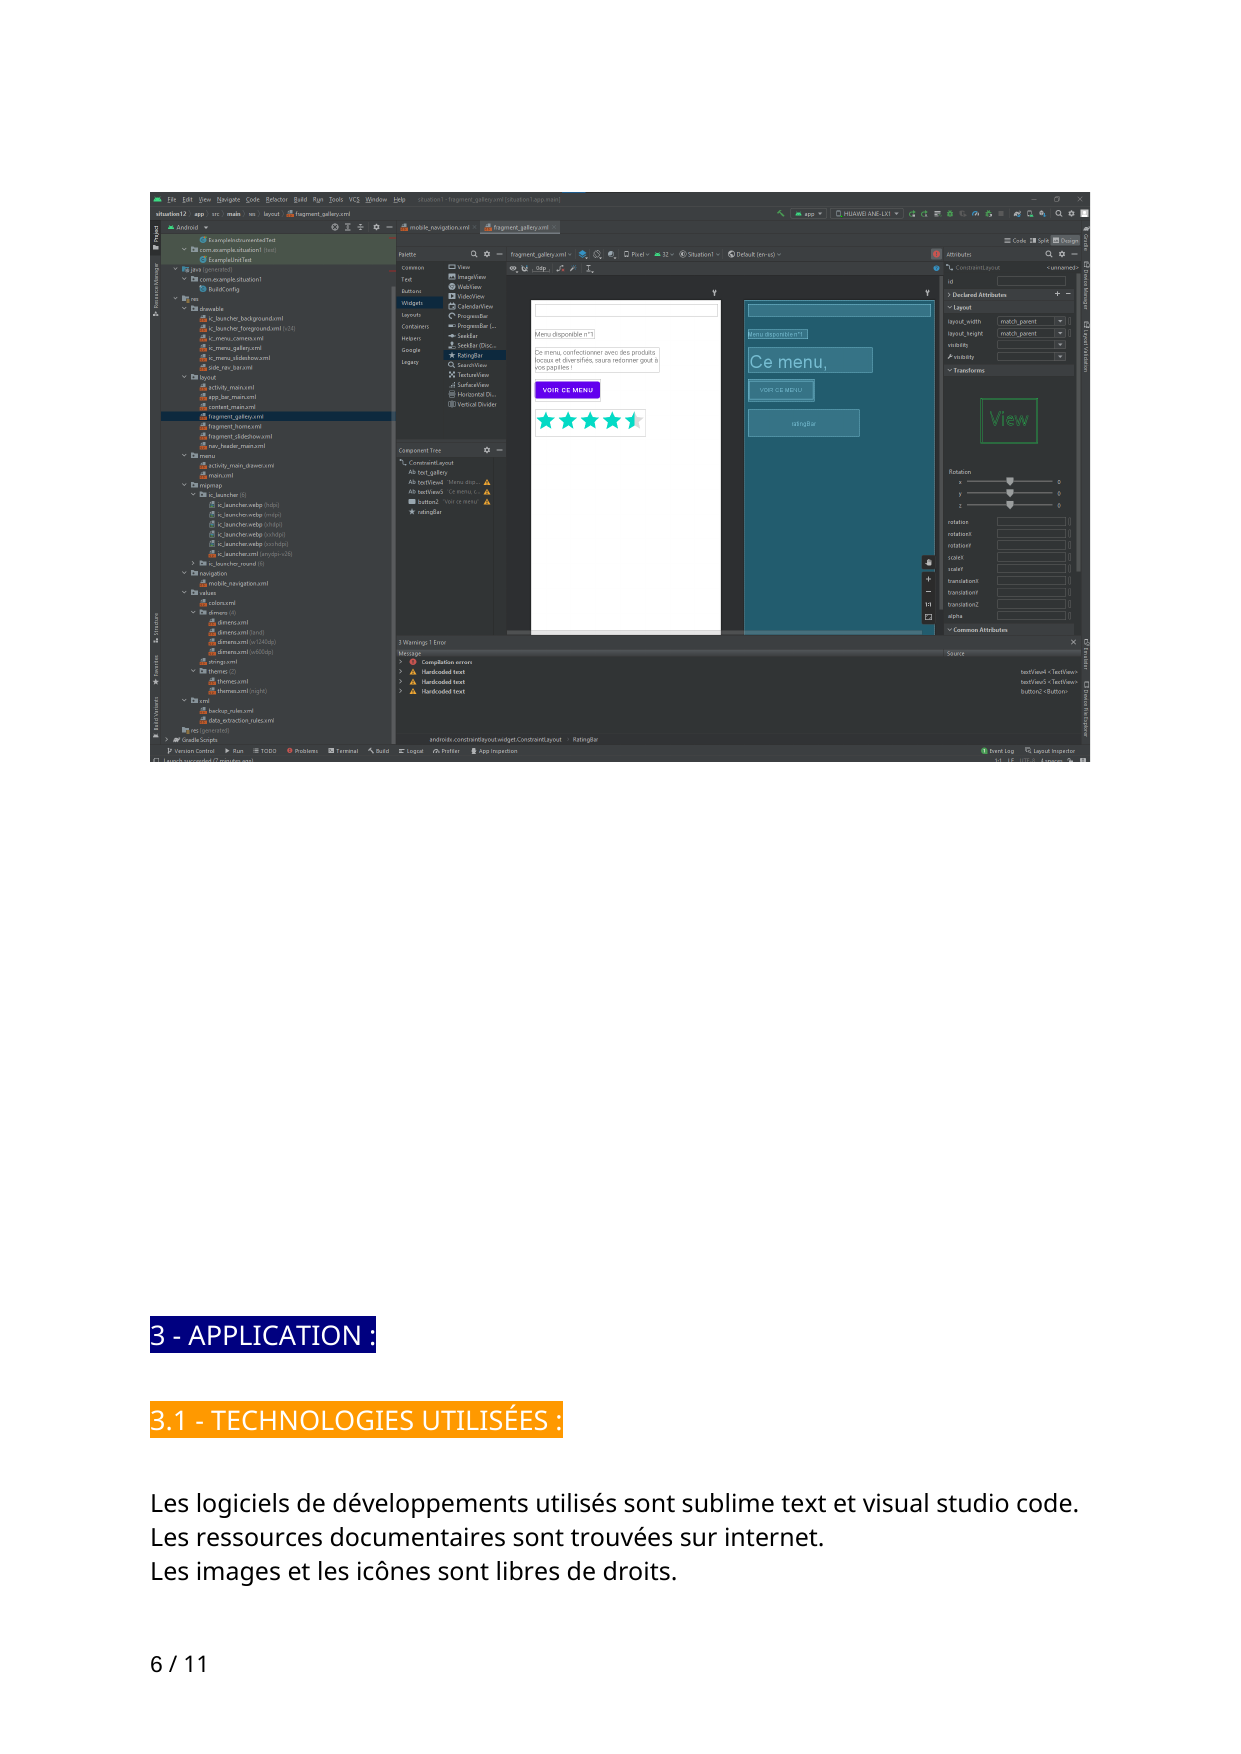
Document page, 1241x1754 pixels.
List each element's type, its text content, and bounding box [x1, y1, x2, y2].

text 3 - APPLICATION : [150, 1316, 1090, 1353]
text 3.1 - TECHNOLOGIES UTILISÉES : [150, 1401, 1090, 1438]
text Les images et les icônes sont libres de droits. [150, 1554, 1090, 1588]
text Les ressources documentaires sont trouvées sur internet. [150, 1520, 1090, 1554]
text Les logiciels de développements utilisés sont sublime text et visual studio code. [150, 1486, 1090, 1520]
picture [150, 192, 1091, 762]
